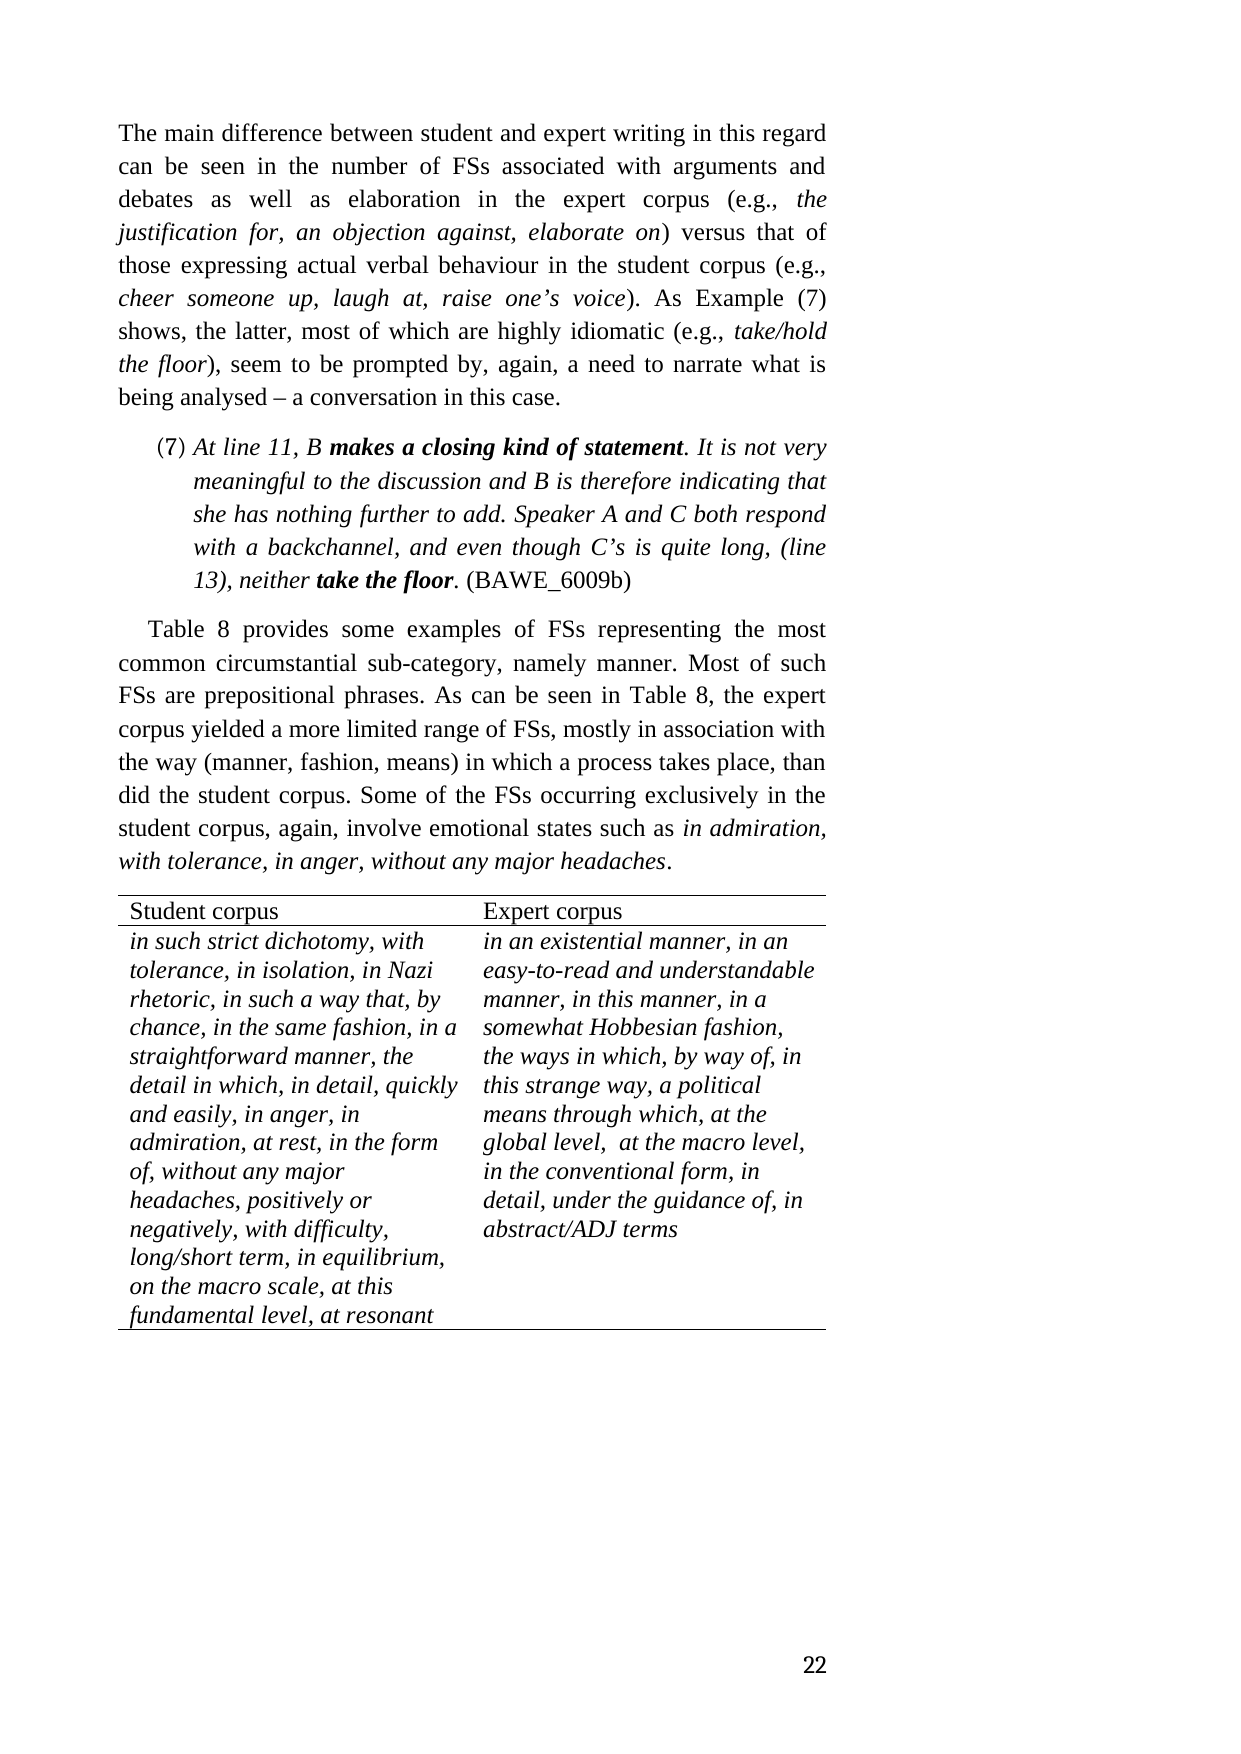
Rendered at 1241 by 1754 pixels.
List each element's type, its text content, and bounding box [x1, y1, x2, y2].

text Table 8 provides some examples of FSs representing the most common circumstantial sub-category, namely manner. Most of such FSs are prepositional phrases. As can be seen in Table 8, the expert corpus yielded a more limited range of FSs, mostly in association with the way (manner, fashion, means) in which a process takes place, than did the student corpus. Some of the FSs occurring exclusively in the student corpus, again, involve emotional states such as in admiration, with tolerance, in anger, without any major headaches. [118, 614, 827, 874]
table_cell in an existential manner, in an easy-to-read and understandable manner, in this manner, in a somewhat Hobbesian fashion, the ways in which, by way of, in this strange way, a political means through which, at the global level, at the macro level, in the conventional form, in detail, under the guidance of, in abstract/ADJ terms [472, 926, 826, 1329]
table_header Student corpus [118, 896, 472, 925]
table_cell in such strict dichotomy, with tolerance, in isolation, in Nazi rhetoric, in such a way that, by chance, in the same fashion, in a straightforward manner, the detail in which, in detail, quickly and easily, in anger, in admiration, at rest, in the form of, without any major headaches, positively or negatively, with difficulty, long/short term, in equilibrium, on the macro scale, at this fundamental level, at resonant [118, 926, 472, 1329]
text The main difference between student and expert writing in this regard can be seen in the number of FSs associated with arguments and debates as well as elaboration in the expert corpus (e.g., the justification for, an objection against, elaborate on) versus that of those expressing actual verbal behaviour in the student corpus (e.g., cheer someone up, laugh at, raise one’s voice). As Example (7) shows, the latter, most of which are highly idiomatic (e.g., take/hold the floor), seem to be prompted by, again, a need to narrate what is being analysed – a conversation in this case. [118, 118, 827, 411]
table_header Expert corpus [472, 896, 826, 925]
list At line 11, B makes a closing kind of statement. It is not very meaningful to the discussion and B is therefore indicating that she has nothing further to add. Speaker A and C both respond with a backchannel, and even though C’s is quite long, (line 13), neither take the floor. (BAWE_6009b) [156, 432, 827, 594]
